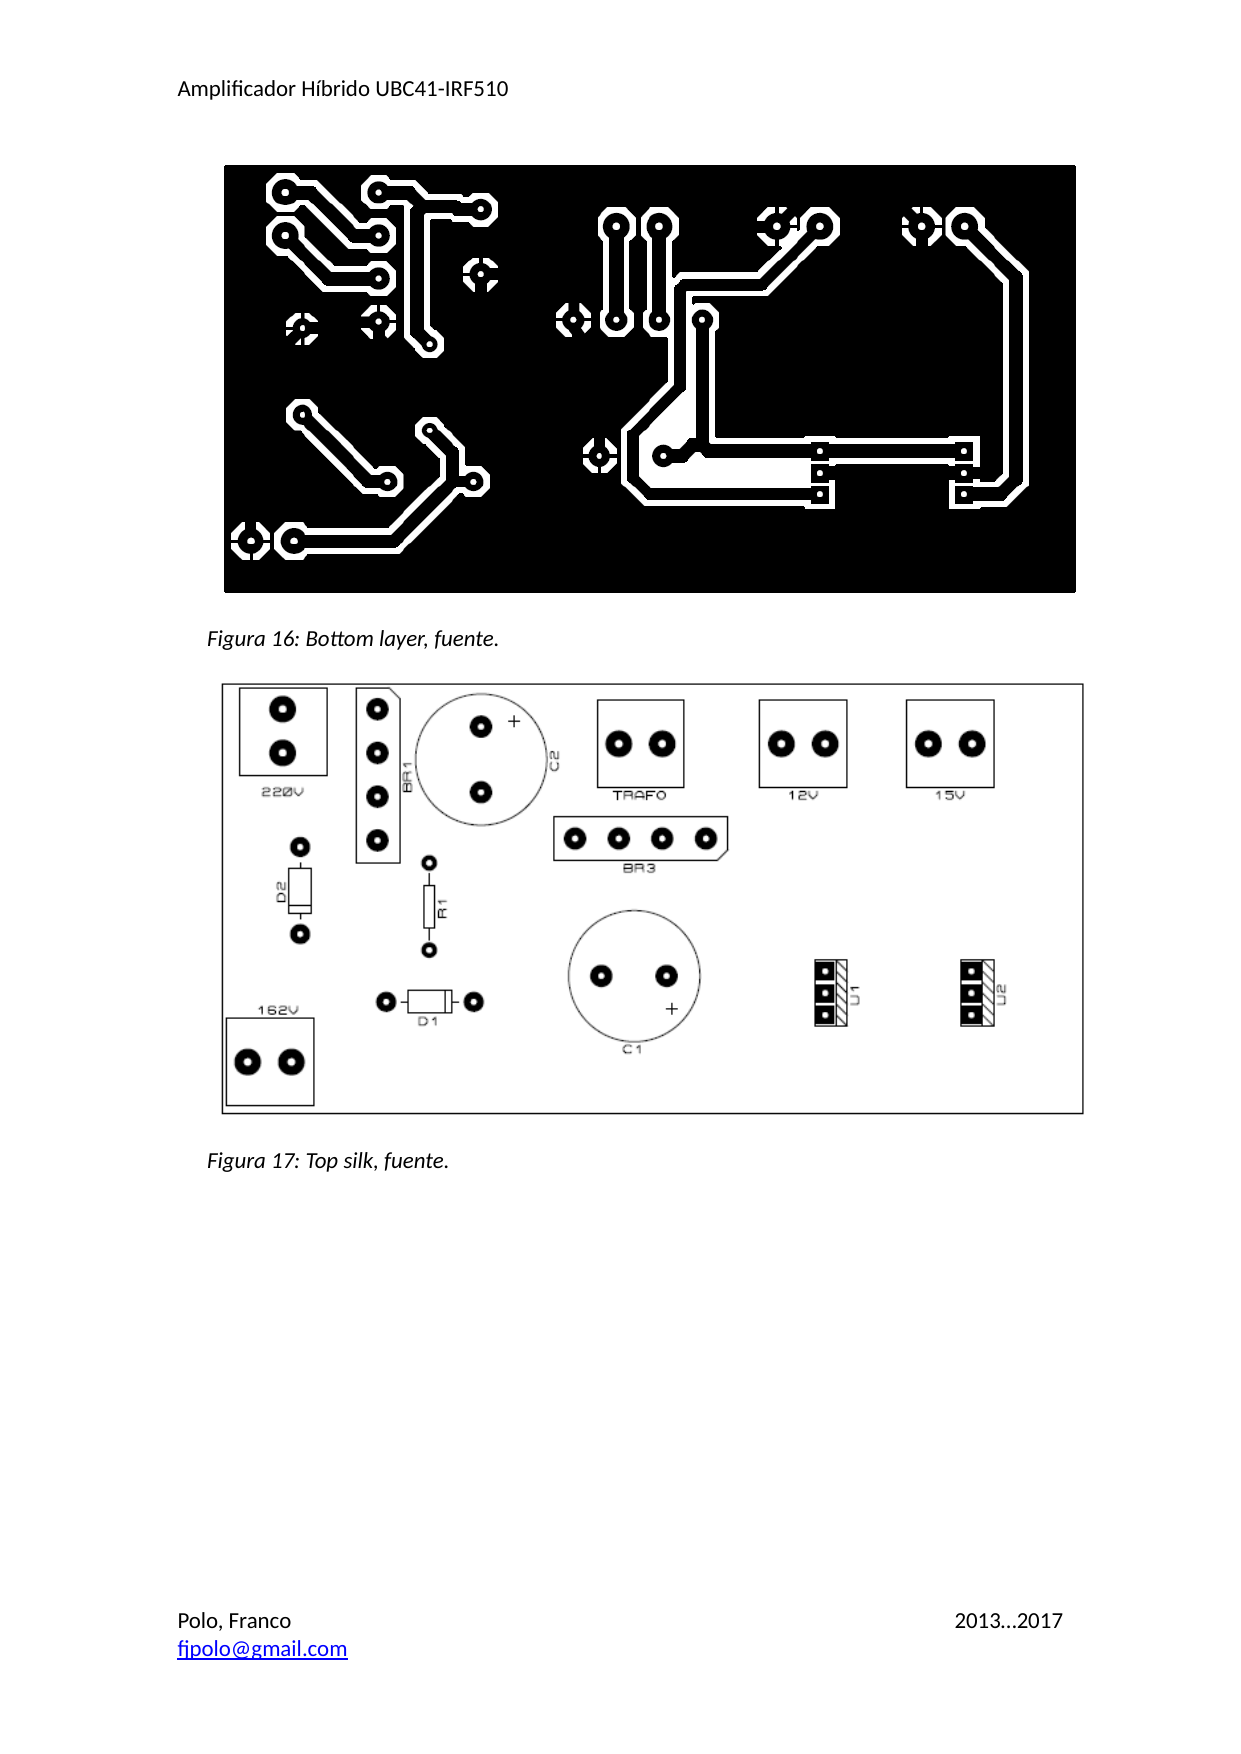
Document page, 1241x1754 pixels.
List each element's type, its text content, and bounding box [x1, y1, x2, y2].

text Figura 17: Top silk, fuente. [177, 1146, 1063, 1174]
text Figura 16: Bottom layer, fuente. [177, 624, 1063, 652]
